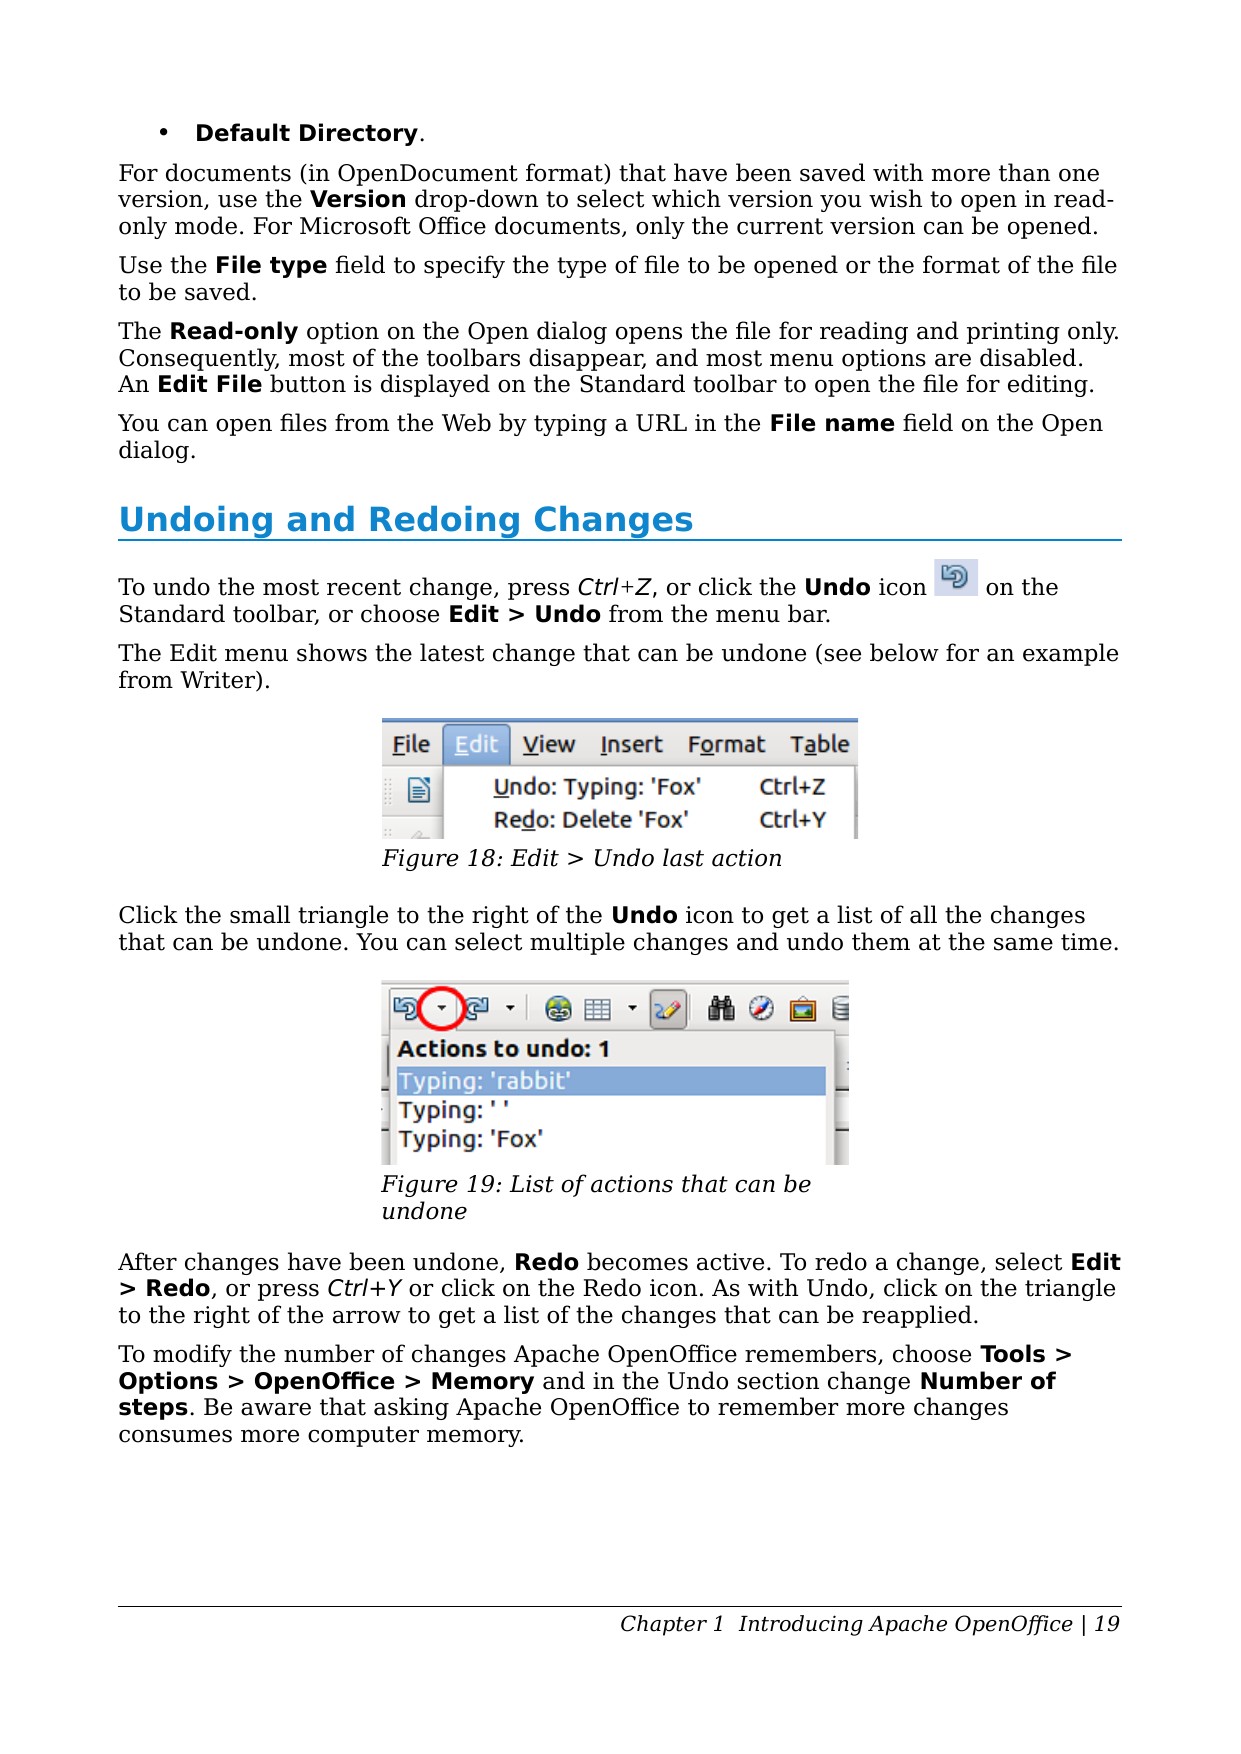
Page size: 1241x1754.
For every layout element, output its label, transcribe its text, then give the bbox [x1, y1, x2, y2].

text For documents (in OpenDocument format) that have been saved with more than one version, use the Version drop-down to select which version you wish to open in read-only mode. For Microsoft Office documents, only the current version can be opened. [118, 160, 1122, 240]
text After changes have been undone, Redo becomes active. To redo a change, select Edit > Redo, or press Ctrl+Y or click on the Redo icon. As with Undo, click on the triangle to the right of the arrow to get a list of the changes that can be reapplied. [118, 1249, 1122, 1329]
subtitle Undoing and Redoing Changes [118, 500, 1122, 539]
text Use the File type field to specify the type of file to be opened or the format of the file to be saved. [118, 252, 1122, 306]
text The Read-only option on the Open dialog opens the file for reading and printing only. Consequently, most of the toolbars disappear, and most menu options are disabled. An Edit File button is displayed on the Standard toolbar to open the file for editing. [118, 318, 1122, 398]
text To modify the number of changes Apache OpenOffice remembers, choose Tools > Options > OpenOffice > Memory and in the Undo section change Number of steps. Be aware that asking Apache OpenOffice to remember more changes consumes more computer memory. [118, 1341, 1122, 1448]
text The Edit menu shows the latest change that can be undone (see below for an example from Writer). [118, 640, 1122, 694]
picture [934, 559, 979, 596]
text Click the small triangle to the right of the Undo icon to get a list of all the changes that can be undone. You can select multiple changes and undo them at the same time. [118, 902, 1122, 955]
text Figure 19: List of actions that can be undone [381, 1171, 859, 1224]
picture [381, 980, 849, 1165]
picture [382, 718, 859, 839]
text To undo the most recent change, press Ctrl+Z, or click the Undo icon on the Standard toolbar, or choose Edit > Undo from the menu bar. [118, 560, 1122, 628]
list Default Directory. [156, 118, 1122, 147]
text You can open files from the Web by typing a URL in the File name field on the Open dialog. [118, 411, 1122, 464]
text Figure 18: Edit > Undo last action [382, 845, 858, 872]
